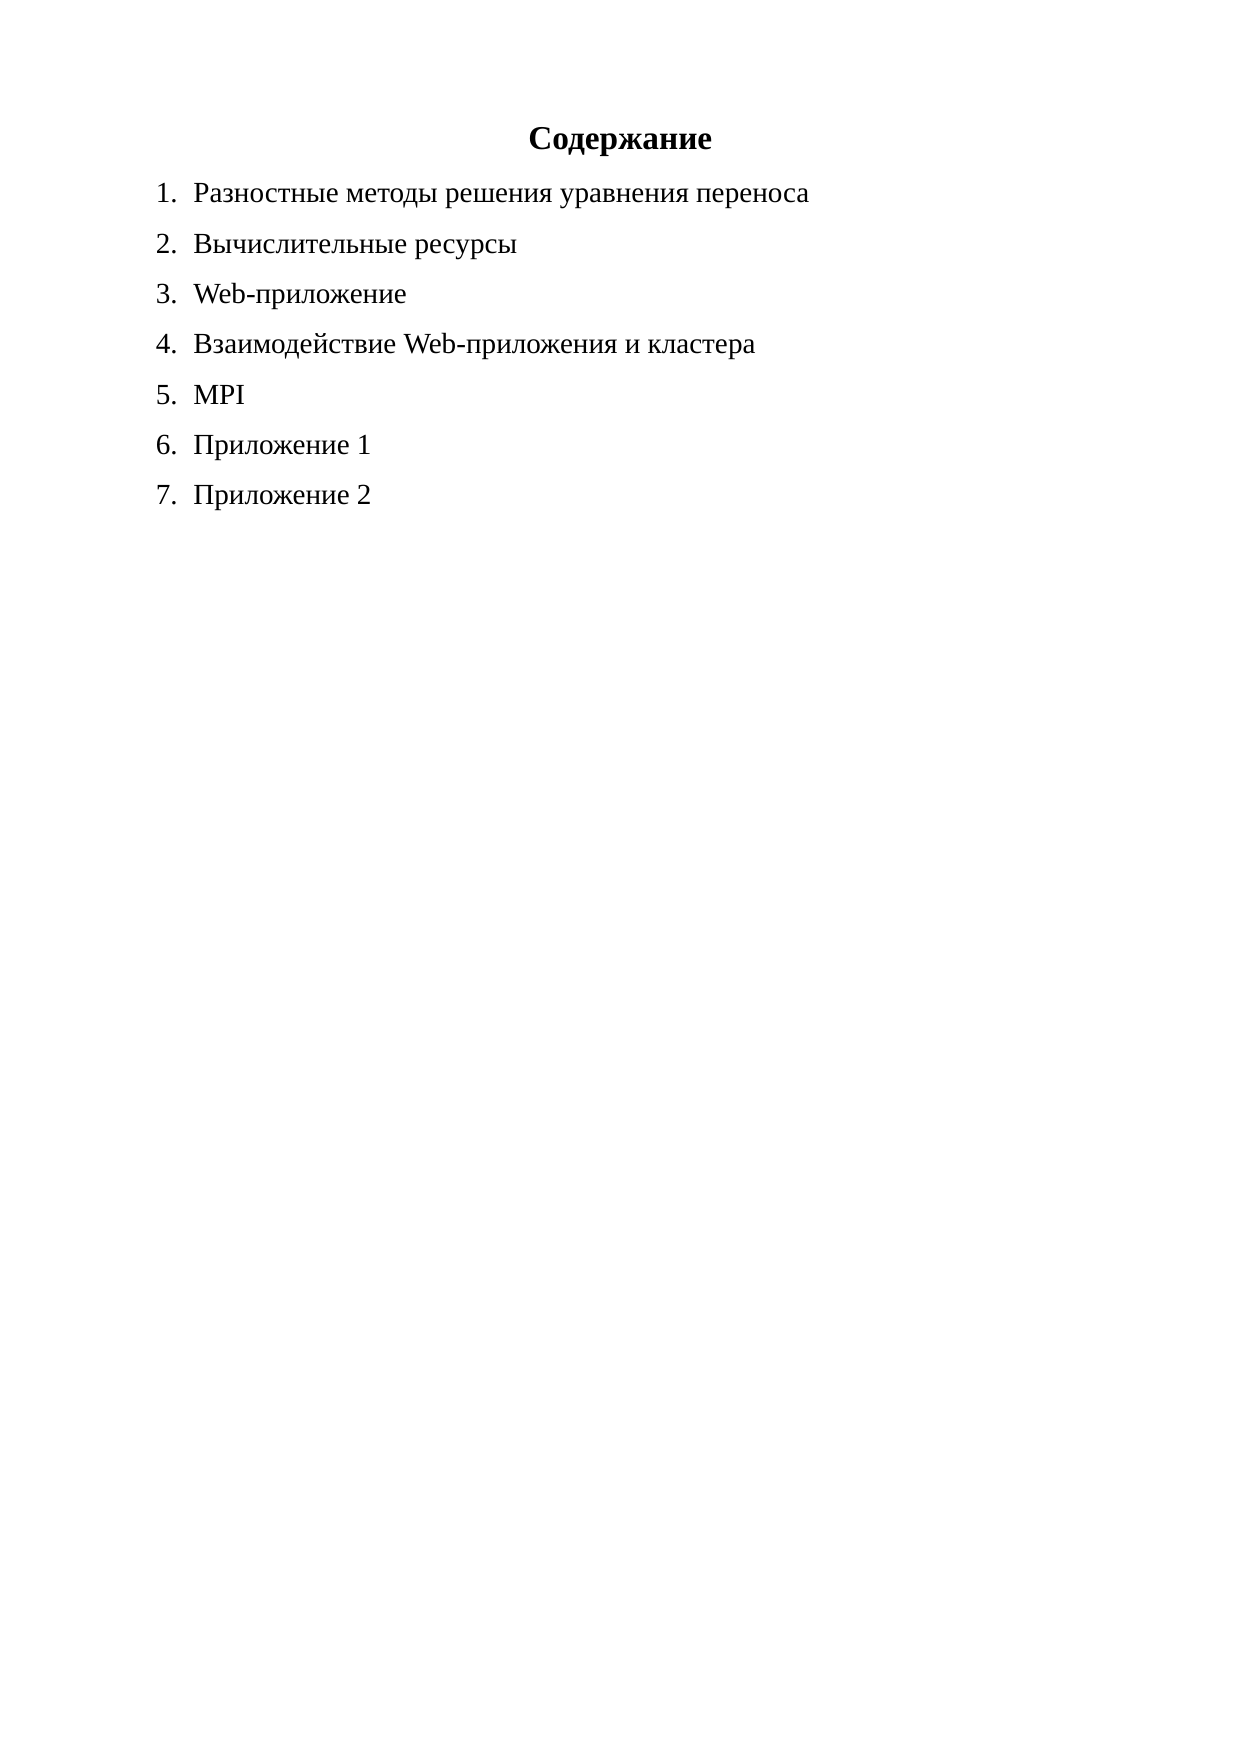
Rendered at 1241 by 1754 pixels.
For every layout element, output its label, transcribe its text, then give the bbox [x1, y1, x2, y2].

list Вычислительные ресурсы [156, 226, 1122, 259]
list MPI [156, 377, 1122, 410]
list Разностные методы решения уравнения переноса [156, 176, 1122, 209]
list Приложение 2 [156, 477, 1122, 511]
list Web-приложение [156, 276, 1122, 310]
list Приложение 1 [156, 427, 1122, 461]
list Взаимодействие Web-приложения и кластера [156, 327, 1122, 360]
text Содержание [118, 118, 1122, 156]
